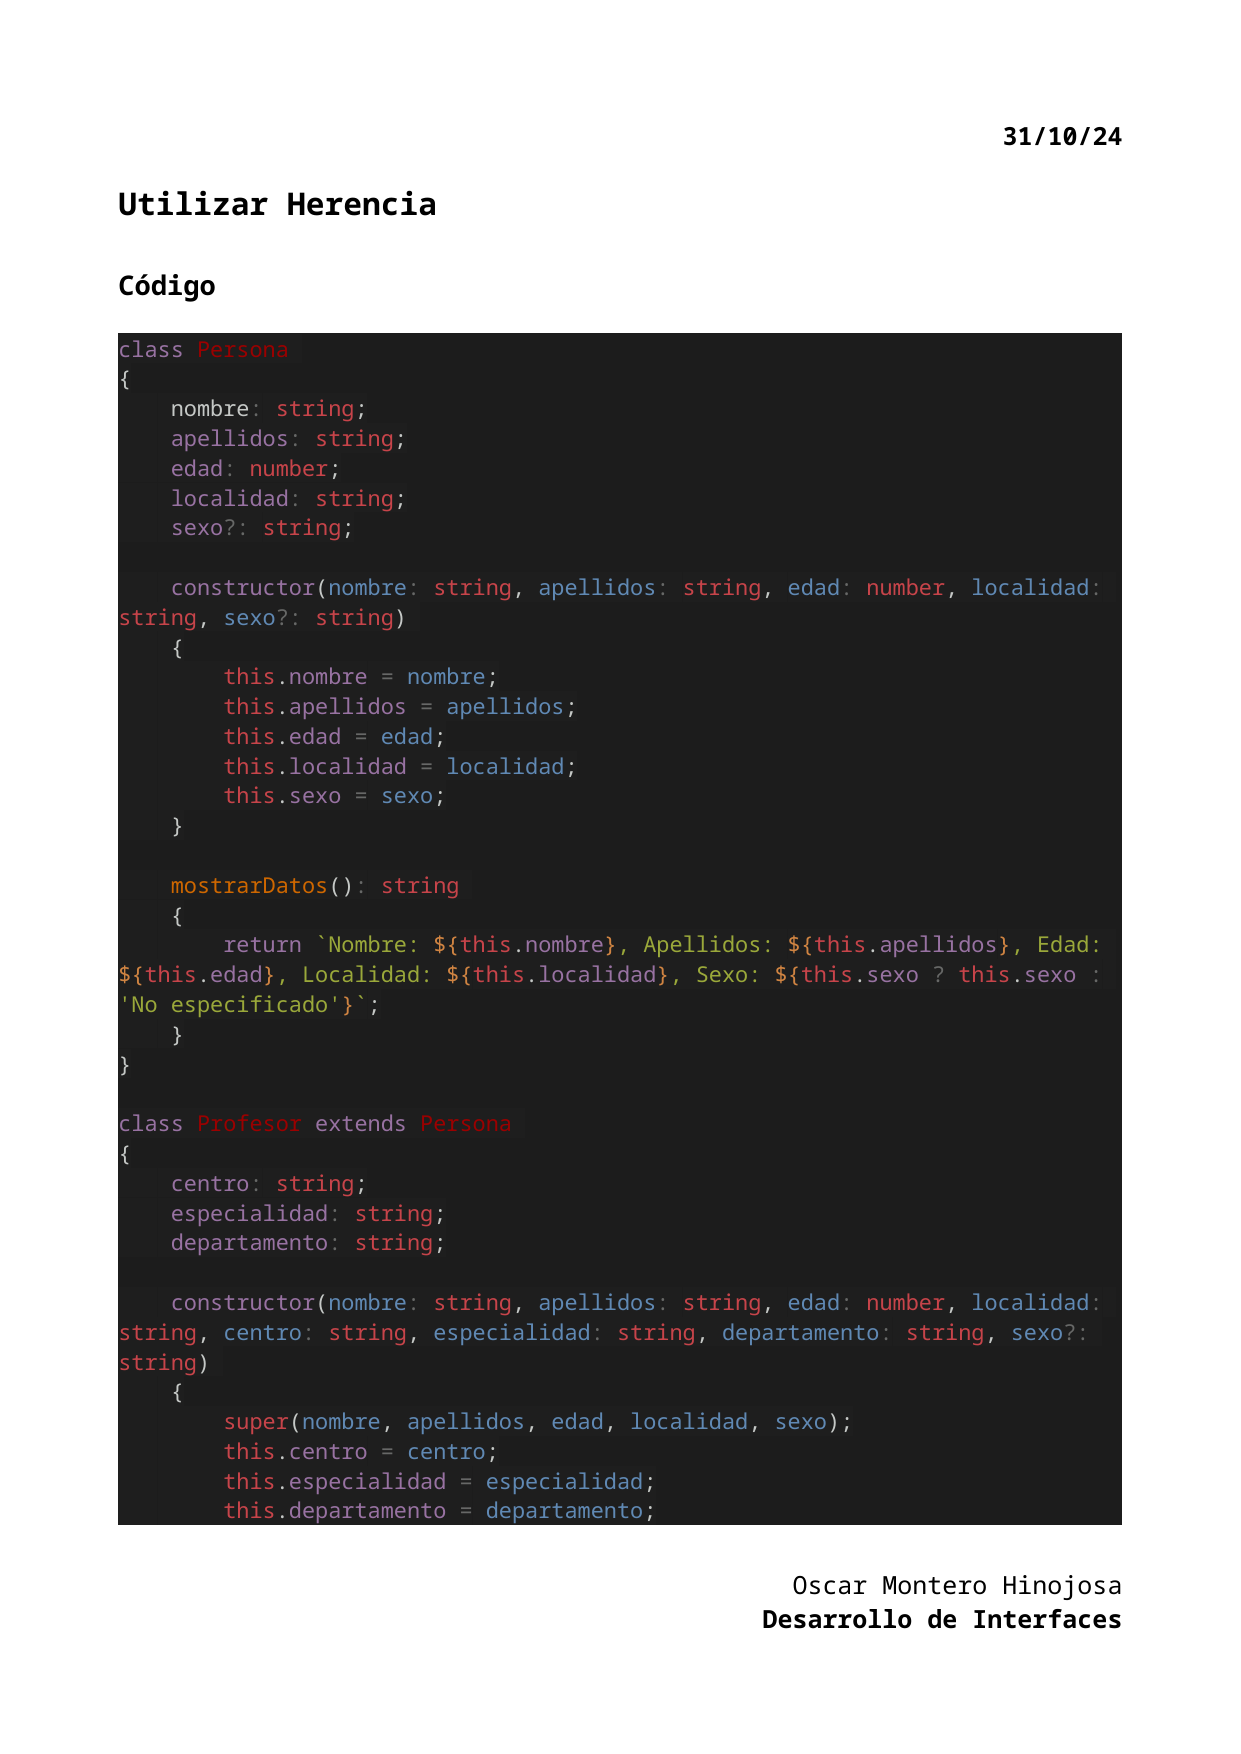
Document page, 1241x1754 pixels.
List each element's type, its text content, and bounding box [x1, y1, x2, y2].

text Código [118, 267, 1122, 304]
text centro: string; [118, 1168, 1122, 1197]
text this.centro = centro; [118, 1436, 1122, 1466]
text { [118, 631, 1122, 661]
text mostrarDatos(): string [118, 870, 1122, 899]
text this.nombre = nombre; [118, 661, 1122, 691]
text } [118, 1048, 1122, 1078]
text this.localidad = localidad; [118, 751, 1122, 780]
text class Persona [118, 333, 1122, 363]
text Utilizar Herencia [118, 182, 1122, 224]
text { [118, 899, 1122, 929]
text { [118, 1376, 1122, 1406]
text edad: number; [118, 453, 1122, 482]
text super(nombre, apellidos, edad, localidad, sexo); [118, 1406, 1122, 1436]
text } [118, 1019, 1122, 1048]
text apellidos: string; [118, 423, 1122, 453]
text { [118, 363, 1122, 393]
text this.departamento = departamento; [118, 1495, 1122, 1525]
text nombre: string; [118, 393, 1122, 423]
text this.edad = edad; [118, 721, 1122, 751]
text localidad: string; [118, 482, 1122, 512]
text sexo?: string; [118, 512, 1122, 542]
text this.apellidos = apellidos; [118, 691, 1122, 721]
text class Profesor extends Persona [118, 1108, 1122, 1138]
text constructor(nombre: string, apellidos: string, edad: number, localidad: string, sexo?: string) [118, 572, 1122, 631]
text } [118, 810, 1122, 840]
text especialidad: string; [118, 1197, 1122, 1227]
text { [118, 1138, 1122, 1168]
text constructor(nombre: string, apellidos: string, edad: number, localidad: string, centro: string, especialidad: string, departamento: string, sexo?: string) [118, 1287, 1122, 1376]
text this.sexo = sexo; [118, 780, 1122, 810]
text this.especialidad = especialidad; [118, 1466, 1122, 1495]
text departamento: string; [118, 1227, 1122, 1257]
text return `Nombre: ${this.nombre}, Apellidos: ${this.apellidos}, Edad: ${this.edad}, Localidad: ${this.localidad}, Sexo: ${this.sexo ? this.sexo : 'No especificado'}`; [118, 929, 1122, 1019]
